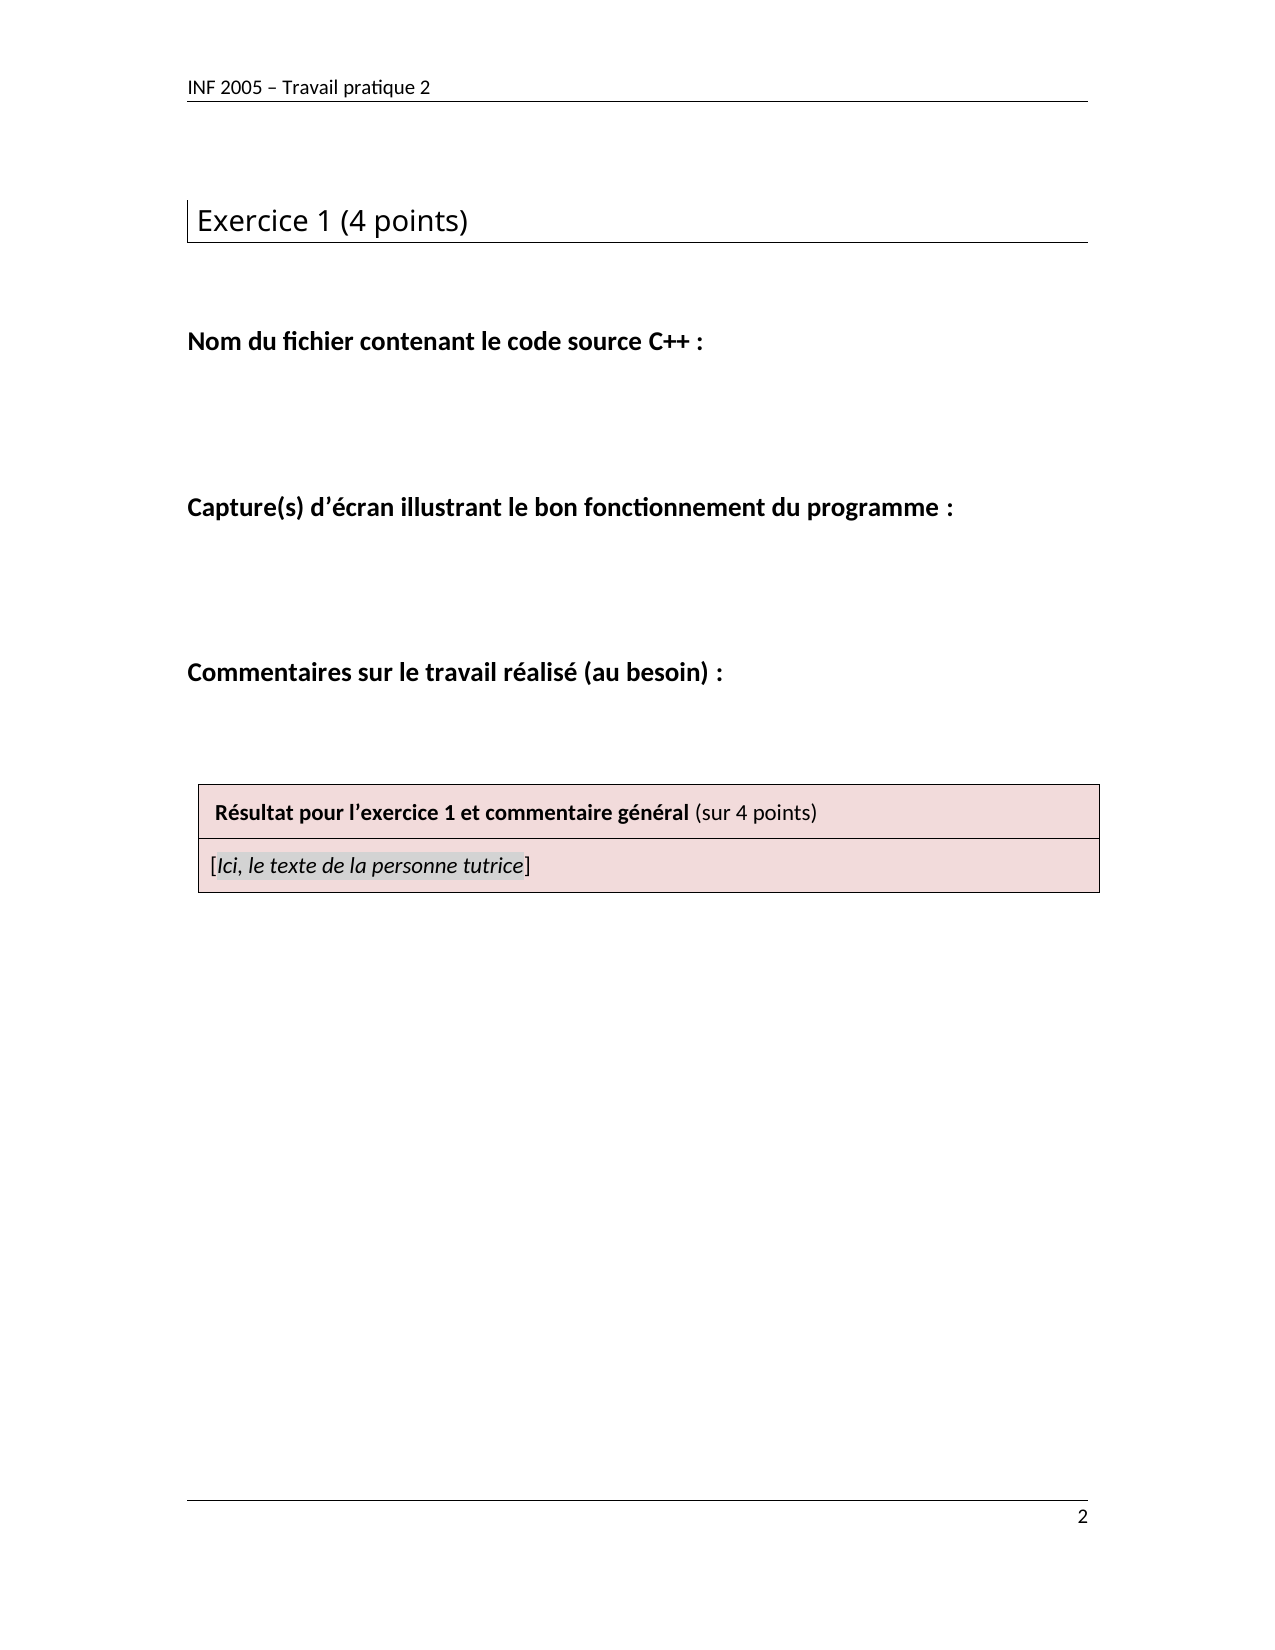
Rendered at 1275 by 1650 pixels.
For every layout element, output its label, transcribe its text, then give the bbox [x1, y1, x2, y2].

table_header Résultat pour l’exercice 1 et commentaire général (sur 4 points) [199, 785, 1099, 838]
subtitle Capture(s) d’écran illustrant le bon fonctionnement du programme : [187, 490, 1088, 523]
subtitle Exercice 1 (4 points) [188, 200, 1088, 242]
subtitle Commentaires sur le travail réalisé (au besoin) : [187, 656, 1088, 689]
table_cell [Ici, le texte de la personne tutrice] [199, 839, 1099, 892]
subtitle Nom du fichier contenant le code source C++ : [187, 324, 1088, 357]
